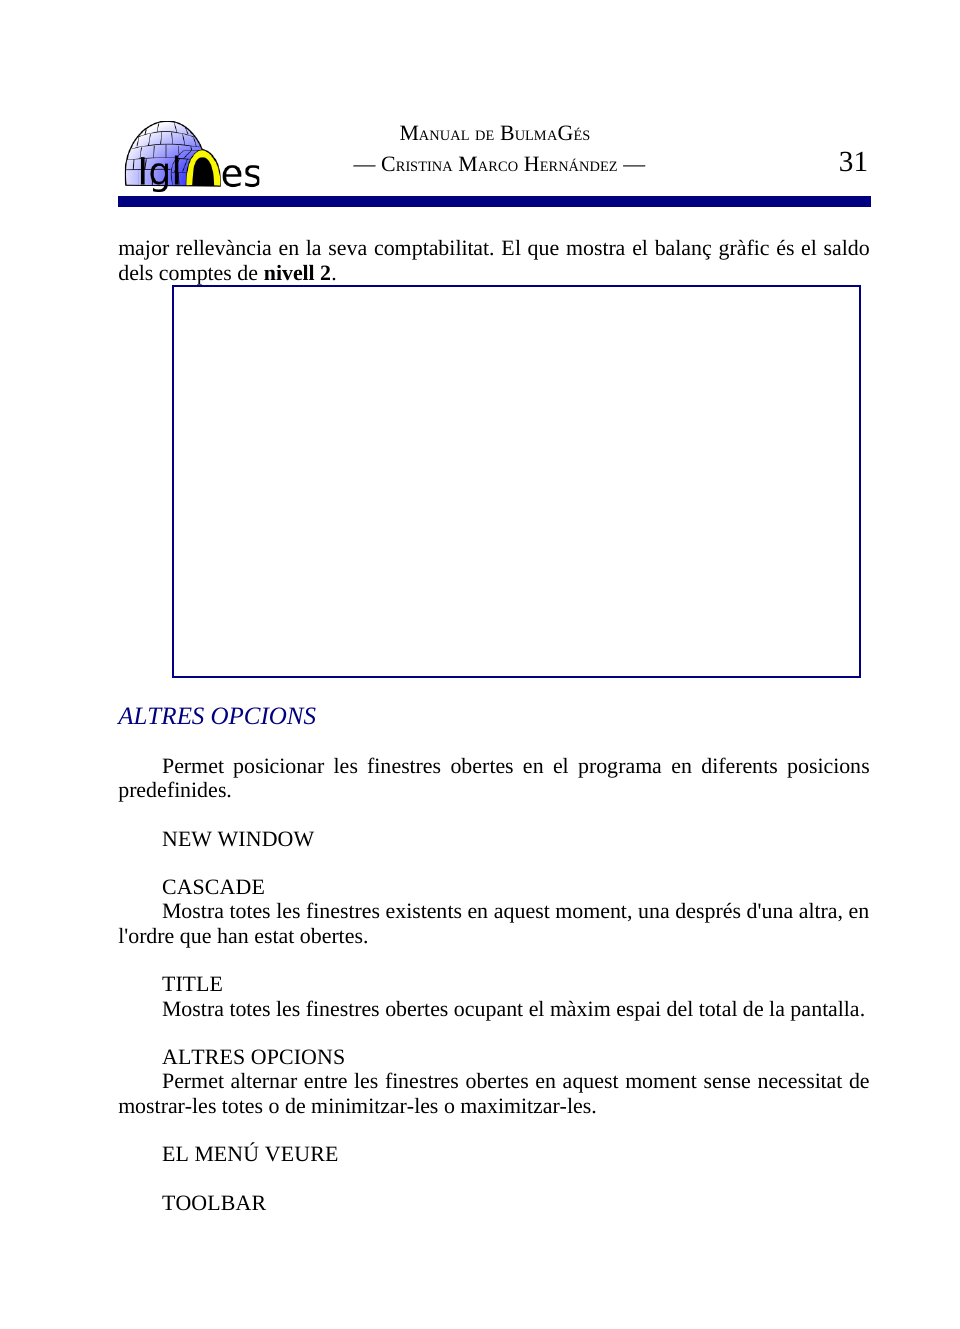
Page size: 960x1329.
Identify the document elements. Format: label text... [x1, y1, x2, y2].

picture [124, 121, 260, 192]
text ALTRES OPCIONS [118, 1045, 871, 1069]
text Mostra totes les finestres existents en aquest moment, una després d'una altra, en l'ordre que han estat obertes. [118, 899, 871, 948]
text Permet alternar entre les finestres obertes en aquest moment sense necessitat de mostrar-les totes o de minimitzar-les o maximitzar-les. [118, 1069, 871, 1118]
text Permet posicionar les finestres obertes en el programa en diferents posicions predefinides. [118, 754, 871, 802]
text TOOLBAR [118, 1191, 871, 1215]
text Mostra totes les finestres obertes ocupant el màxim espai del total de la pantalla. [118, 997, 871, 1021]
text CASCADE [118, 875, 871, 899]
text TITLE [118, 972, 871, 997]
text ALTRES OPCIONS [118, 702, 871, 729]
text NEW WINDOW [118, 827, 871, 851]
text EL MENÚ VEURE [118, 1142, 871, 1166]
text major rellevància en la seva comptabilitat. El que mostra el balanç gràfic és el saldo dels comptes de nivell 2. [118, 236, 871, 285]
